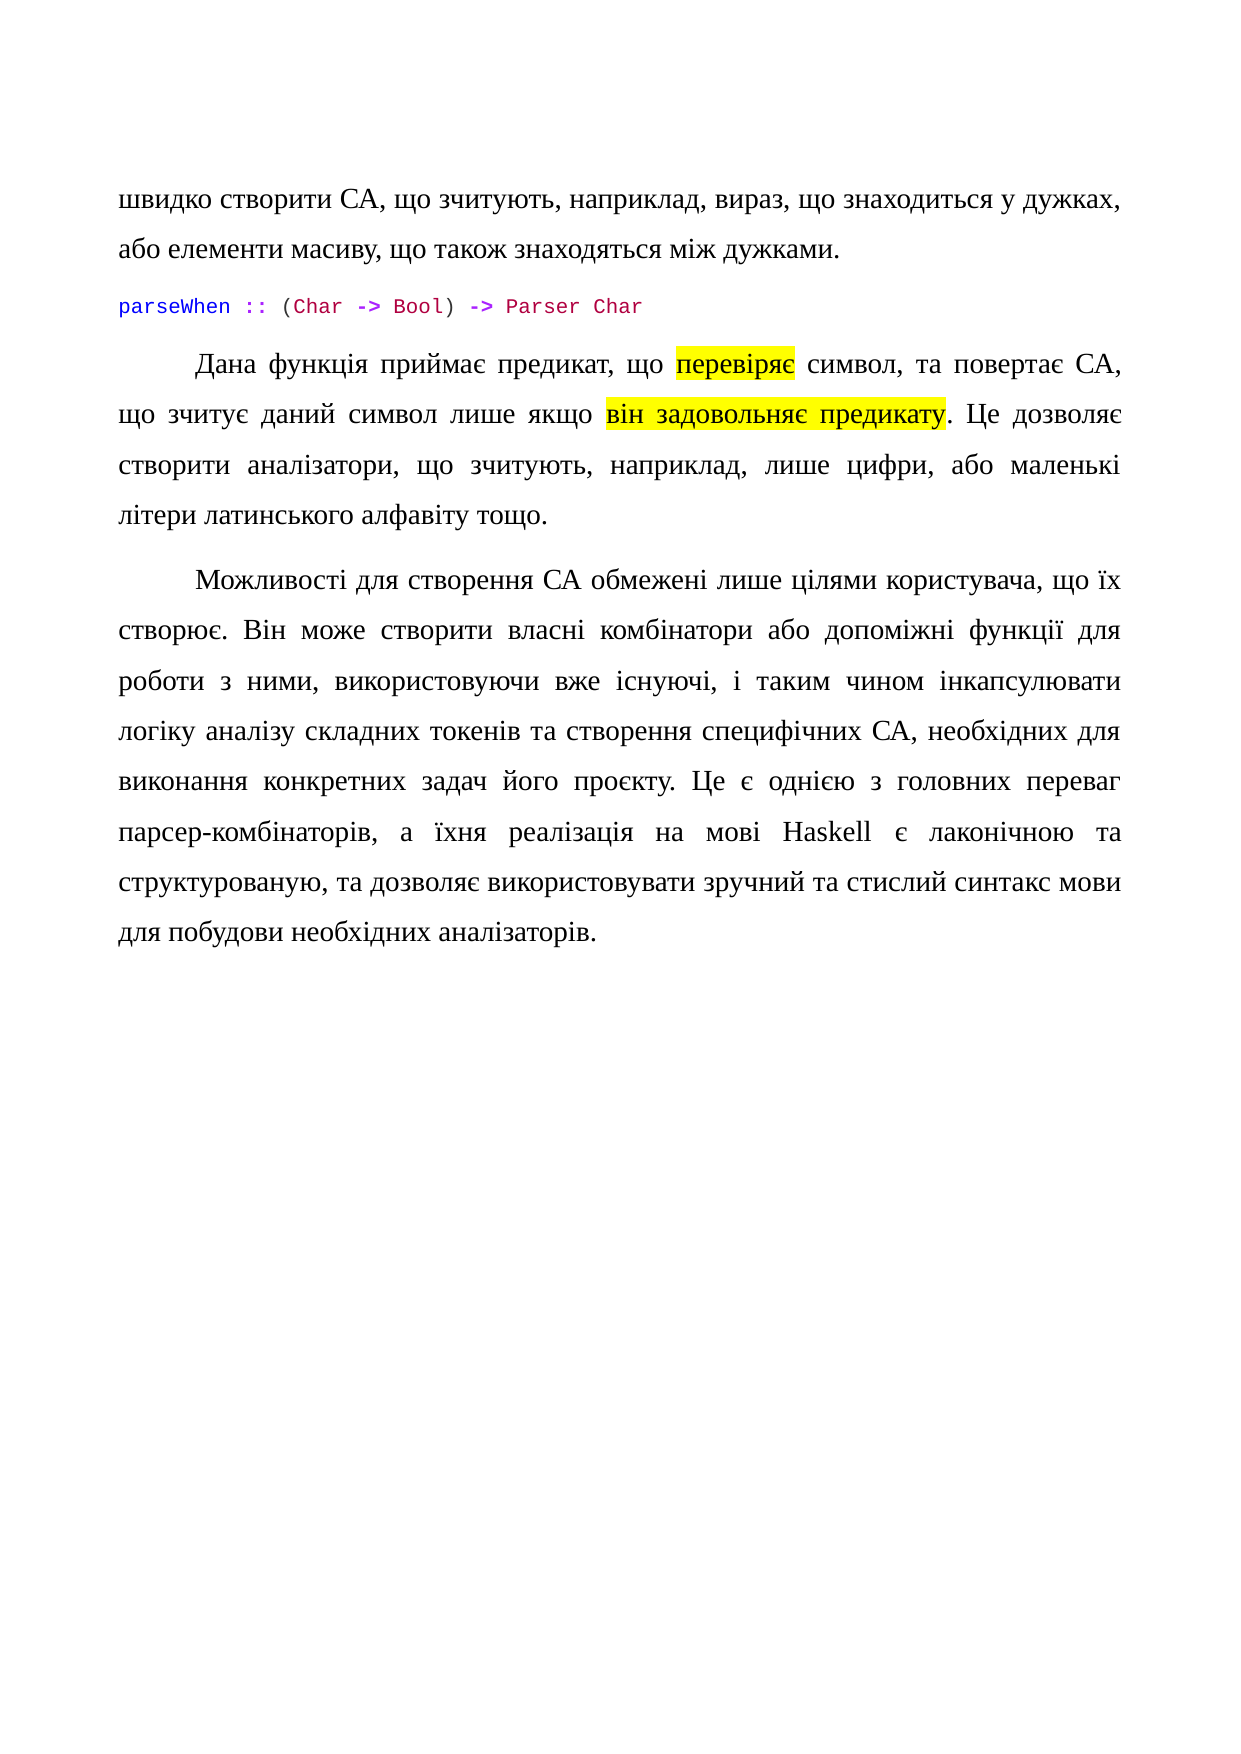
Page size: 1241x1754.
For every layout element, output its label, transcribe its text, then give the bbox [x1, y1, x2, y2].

text Дана функція приймає предикат, що перевіряє символ, та повертає СА, що зчитує даний символ лише якщо він задовольняє предикату. Це дозволяє створити аналізатори, що зчитують, наприклад, лише цифри, або маленькі літери латинського алфавіту тощо. [118, 346, 1122, 531]
text швидко створити СА, що зчитують, наприклад, вираз, що знаходиться у дужках, або елементи масиву, що також знаходяться між дужками. [118, 181, 1122, 265]
text Можливості для створення СА обмежені лише цілями користувача, що їх створює. Він може створити власні комбінатори або допоміжні функції для роботи з ними, використовуючи вже існуючі, і таким чином інкапсулювати логіку аналізу складних токенів та створення специфічних СА, необхідних для виконання конкретних задач його проєкту. Це є однією з головних переваг парсер-комбінаторів, а їхня реалізація на мові Haskell є лаконічною та структурованую, та дозволяє використовувати зручний та стислий синтакс мови для побудови необхідних аналізаторів. [118, 562, 1122, 948]
text parseWhen :: (Char -> Bool) -> Parser Char [118, 296, 1122, 320]
